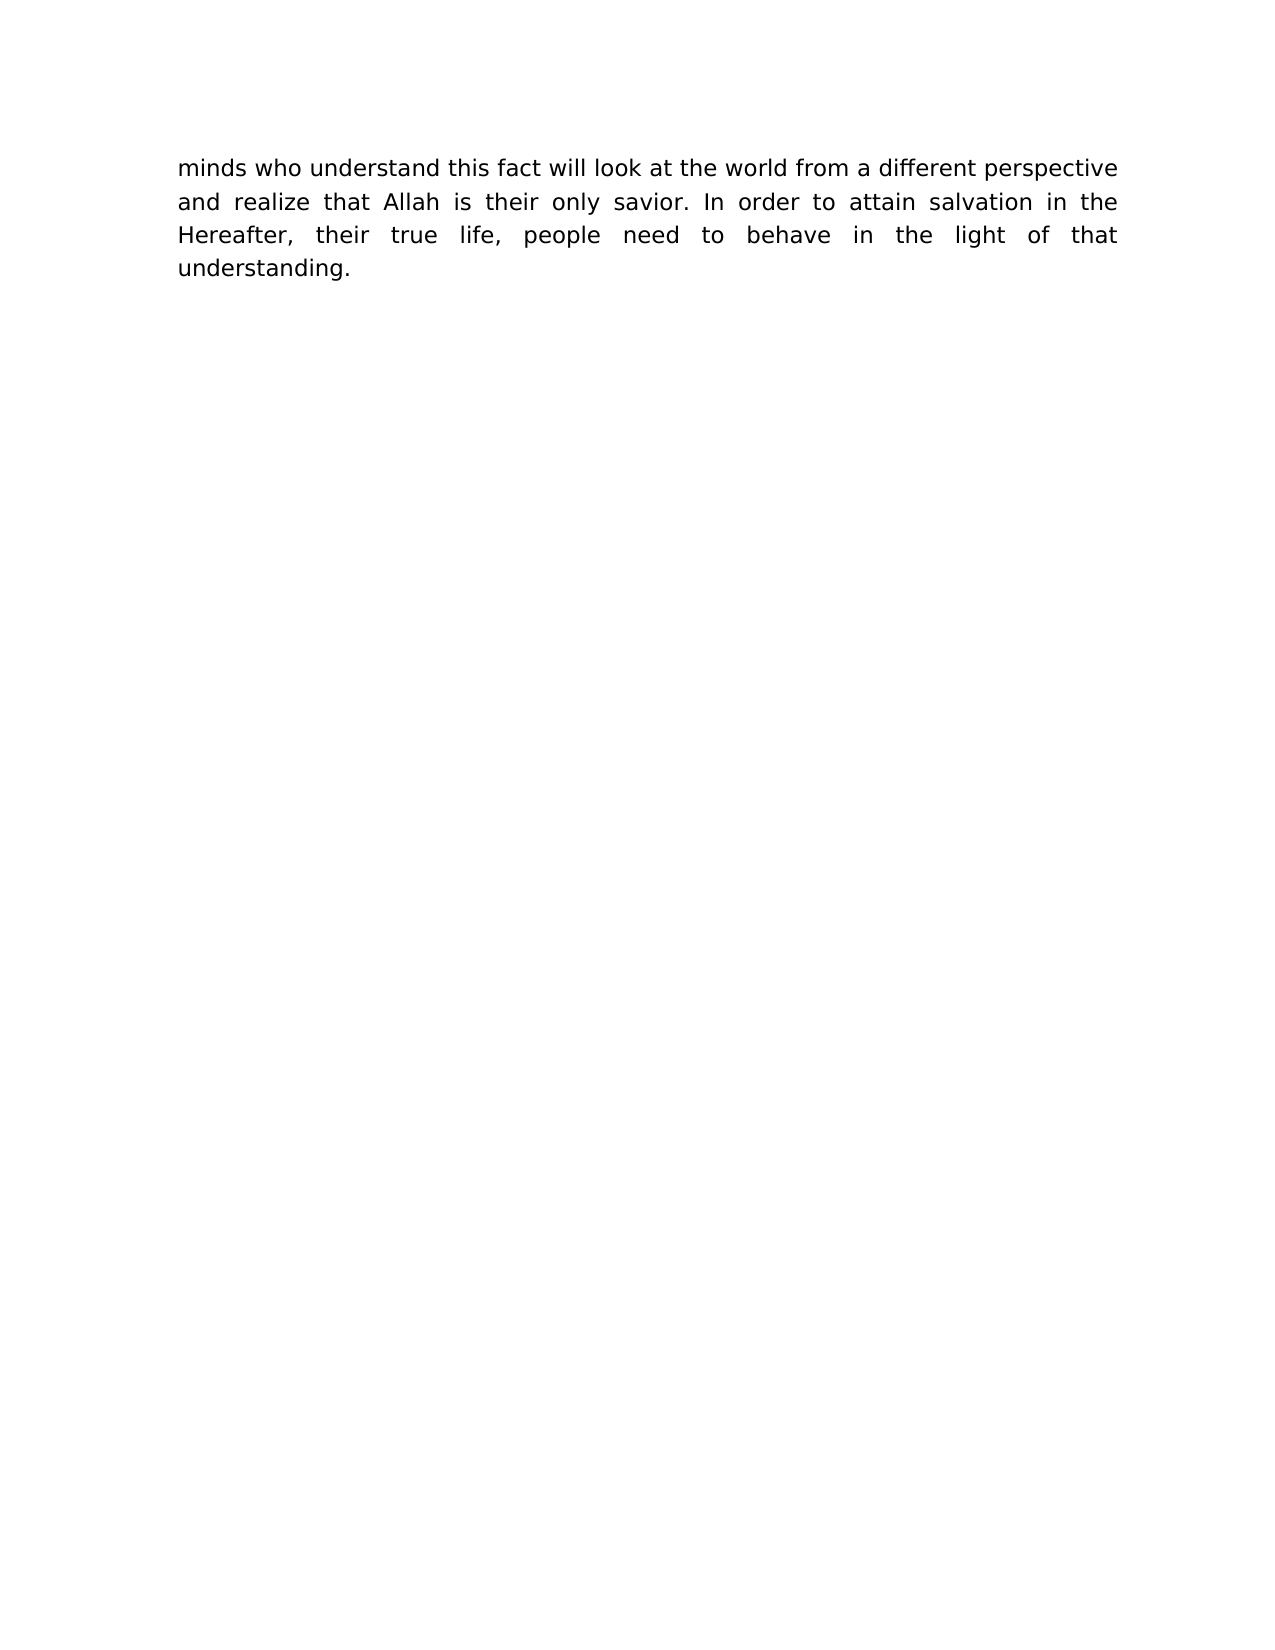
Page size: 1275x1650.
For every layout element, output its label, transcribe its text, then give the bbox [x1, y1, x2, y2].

text minds who understand this fact will look at the world from a different perspective and realize that Allah is their only savior. In order to attain salvation in the Hereafter, their true life, people need to behave in the light of that understanding. [177, 150, 1119, 283]
